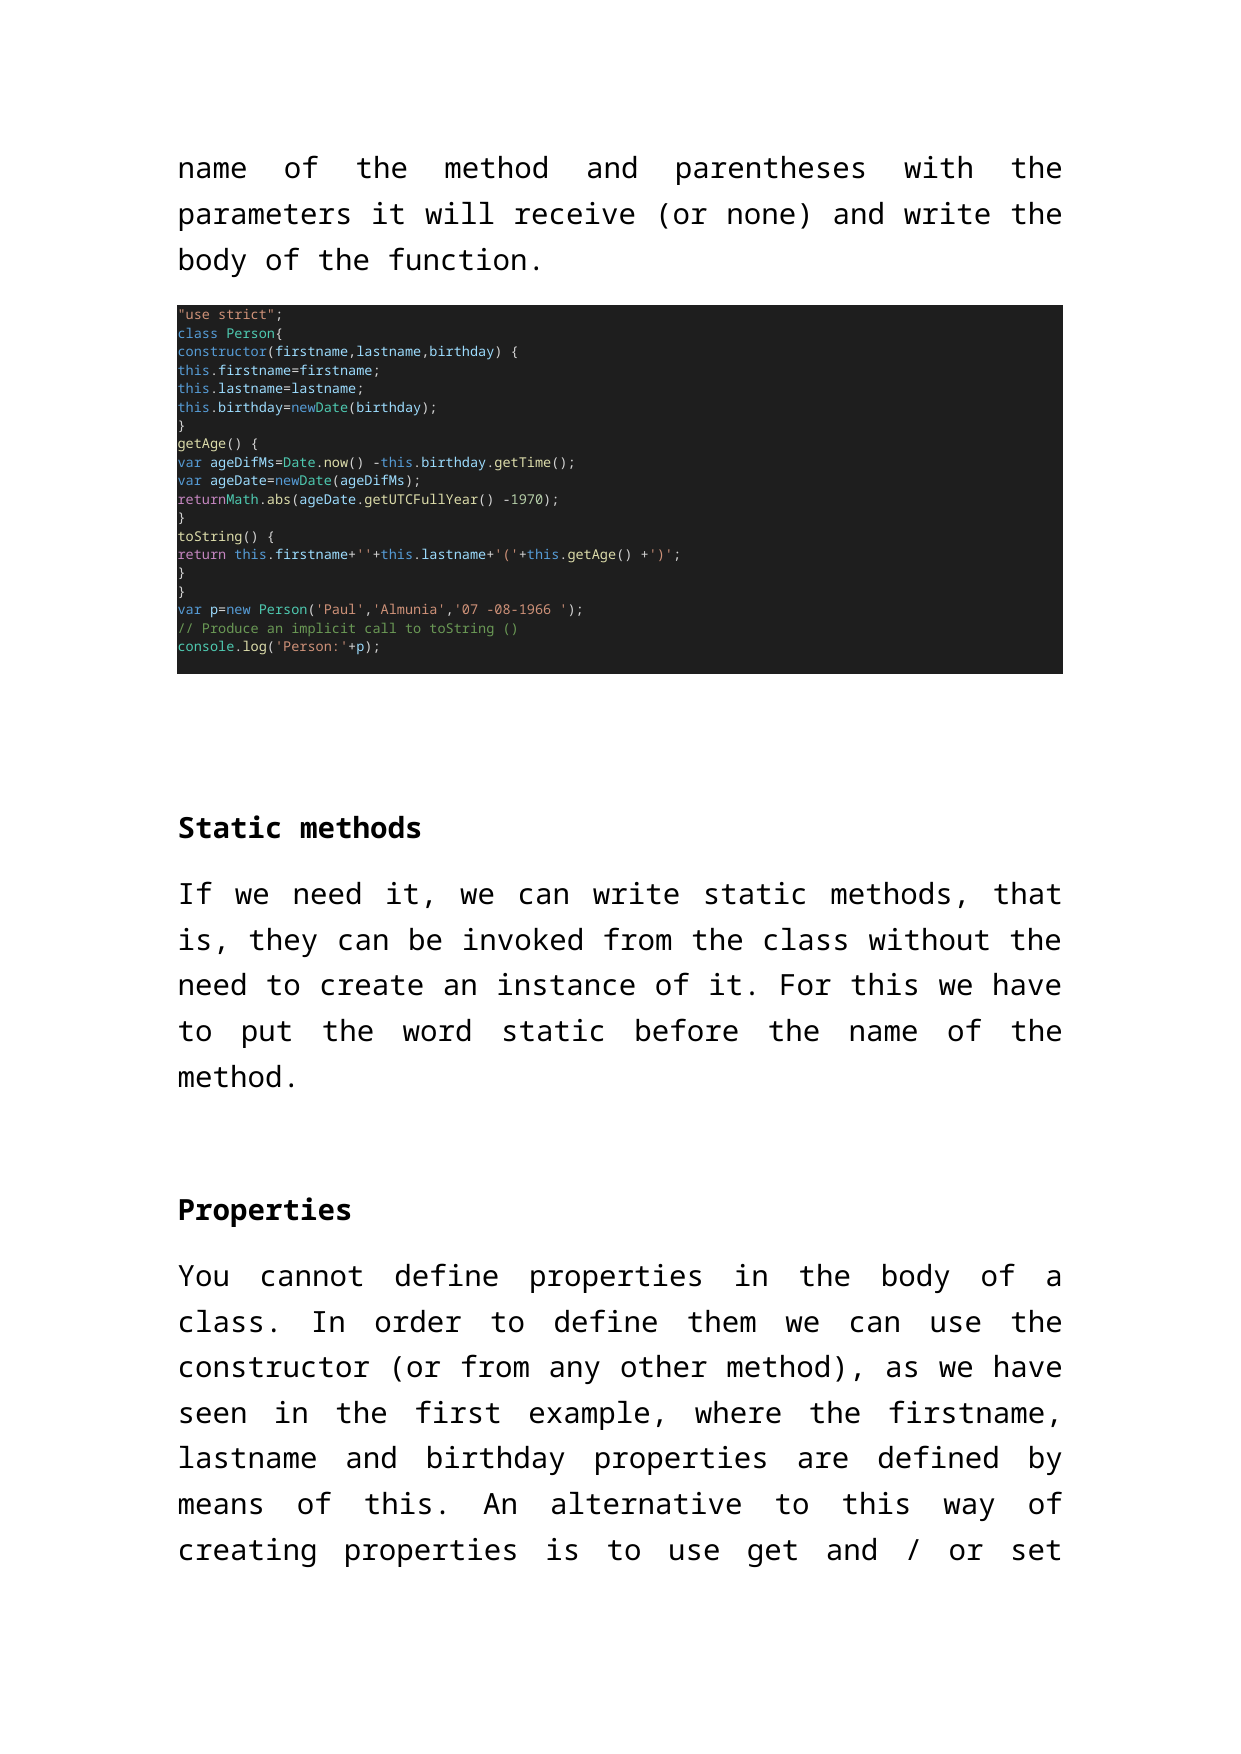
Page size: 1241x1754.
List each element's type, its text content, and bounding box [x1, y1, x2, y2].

text You cannot define properties in the body of a class. In order to define them we can use the constructor (or from any other method), as we have seen in the first example, where the firstname, lastname and birthday properties are defined by means of this. An alternative to this way of creating properties is to use get and / or set [177, 1255, 1063, 1569]
text return this.firstname+''+this.lastname+'('+this.getAge() +')'; [177, 545, 1063, 563]
text this.birthday=newDate(birthday); [177, 397, 1063, 416]
text toString() { [177, 527, 1063, 545]
text // Produce an implicit call to toString () [177, 619, 1063, 637]
text } [177, 563, 1063, 582]
text } [177, 508, 1063, 527]
text "use strict"; [177, 305, 1063, 324]
text returnMath.abs(ageDate.getUTCFullYear() -1970); [177, 490, 1063, 508]
text constructor(firstname,lastname,birthday) { [177, 342, 1063, 361]
text Static methods [177, 807, 1063, 847]
text var ageDifMs=Date.now() -this.birthday.getTime(); [177, 453, 1063, 471]
text var p=new Person('Paul','Almunia','07 -08-1966 '); [177, 600, 1063, 619]
text class Person{ [177, 324, 1063, 342]
text var ageDate=newDate(ageDifMs); [177, 471, 1063, 490]
text Properties [177, 1189, 1063, 1228]
text If we need it, we can write static methods, that is, they can be invoked from the class without the need to create an instance of it. For this we have to put the word static before the name of the method. [177, 873, 1063, 1096]
text this.lastname=lastname; [177, 379, 1063, 397]
text getAge() { [177, 434, 1063, 453]
text console.log('Person:'+p); [177, 637, 1063, 656]
text name of the method and parentheses with the parameters it will receive (or none) and write the body of the function. [177, 148, 1063, 278]
text } [177, 416, 1063, 434]
text this.firstname=firstname; [177, 361, 1063, 379]
text } [177, 582, 1063, 600]
